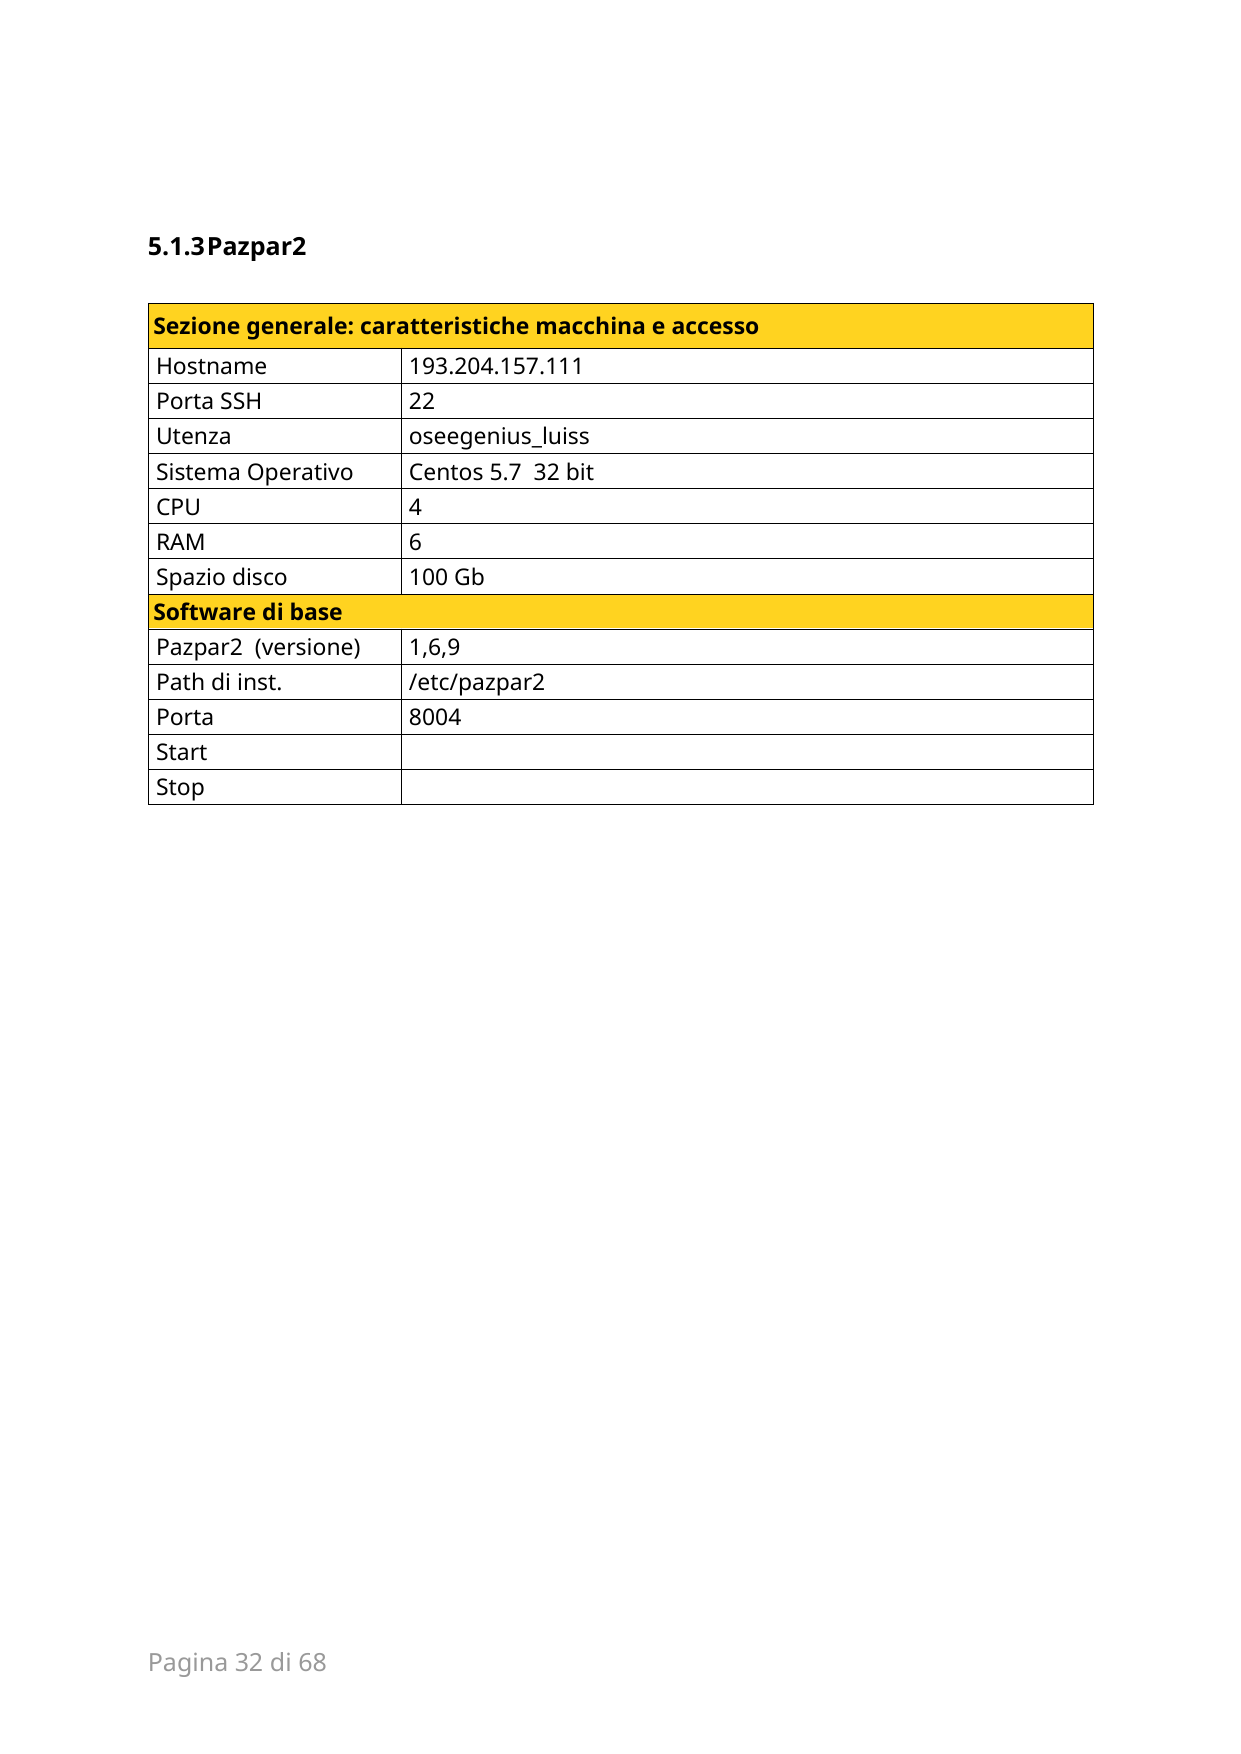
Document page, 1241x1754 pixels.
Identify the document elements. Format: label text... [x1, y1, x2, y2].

table_cell 193.204.157.111 [402, 349, 1093, 383]
table_cell /etc/pazpar2 [402, 665, 1093, 699]
table_cell 22 [402, 384, 1093, 418]
table_cell Pazpar2 (versione) [149, 630, 401, 664]
table_cell Spazio disco [149, 559, 401, 593]
table_header Sezione generale: caratteristiche macchina e accesso [149, 304, 1093, 348]
table_cell Porta SSH [149, 384, 401, 418]
table_cell 100 Gb [402, 559, 1093, 593]
table_cell Path di inst. [149, 665, 401, 699]
table_cell oseegenius_luiss [402, 419, 1093, 453]
table_cell Centos 5.7 32 bit [402, 454, 1093, 488]
table_cell Software di base [149, 595, 1093, 628]
table_cell Sistema Operativo [149, 454, 401, 488]
table_cell [402, 770, 1093, 804]
subtitle Pazpar2 [148, 228, 1093, 263]
table_cell Hostname [149, 349, 401, 383]
table_cell Porta [149, 700, 401, 734]
table_cell Start [149, 735, 401, 769]
table_cell CPU [149, 489, 401, 523]
table_cell Stop [149, 770, 401, 804]
table_cell 4 [402, 489, 1093, 523]
table_cell [402, 735, 1093, 769]
table_cell 1,6,9 [402, 630, 1093, 664]
table_cell RAM [149, 524, 401, 558]
table_cell 8004 [402, 700, 1093, 734]
table_cell Utenza [149, 419, 401, 453]
table_cell 6 [402, 524, 1093, 558]
